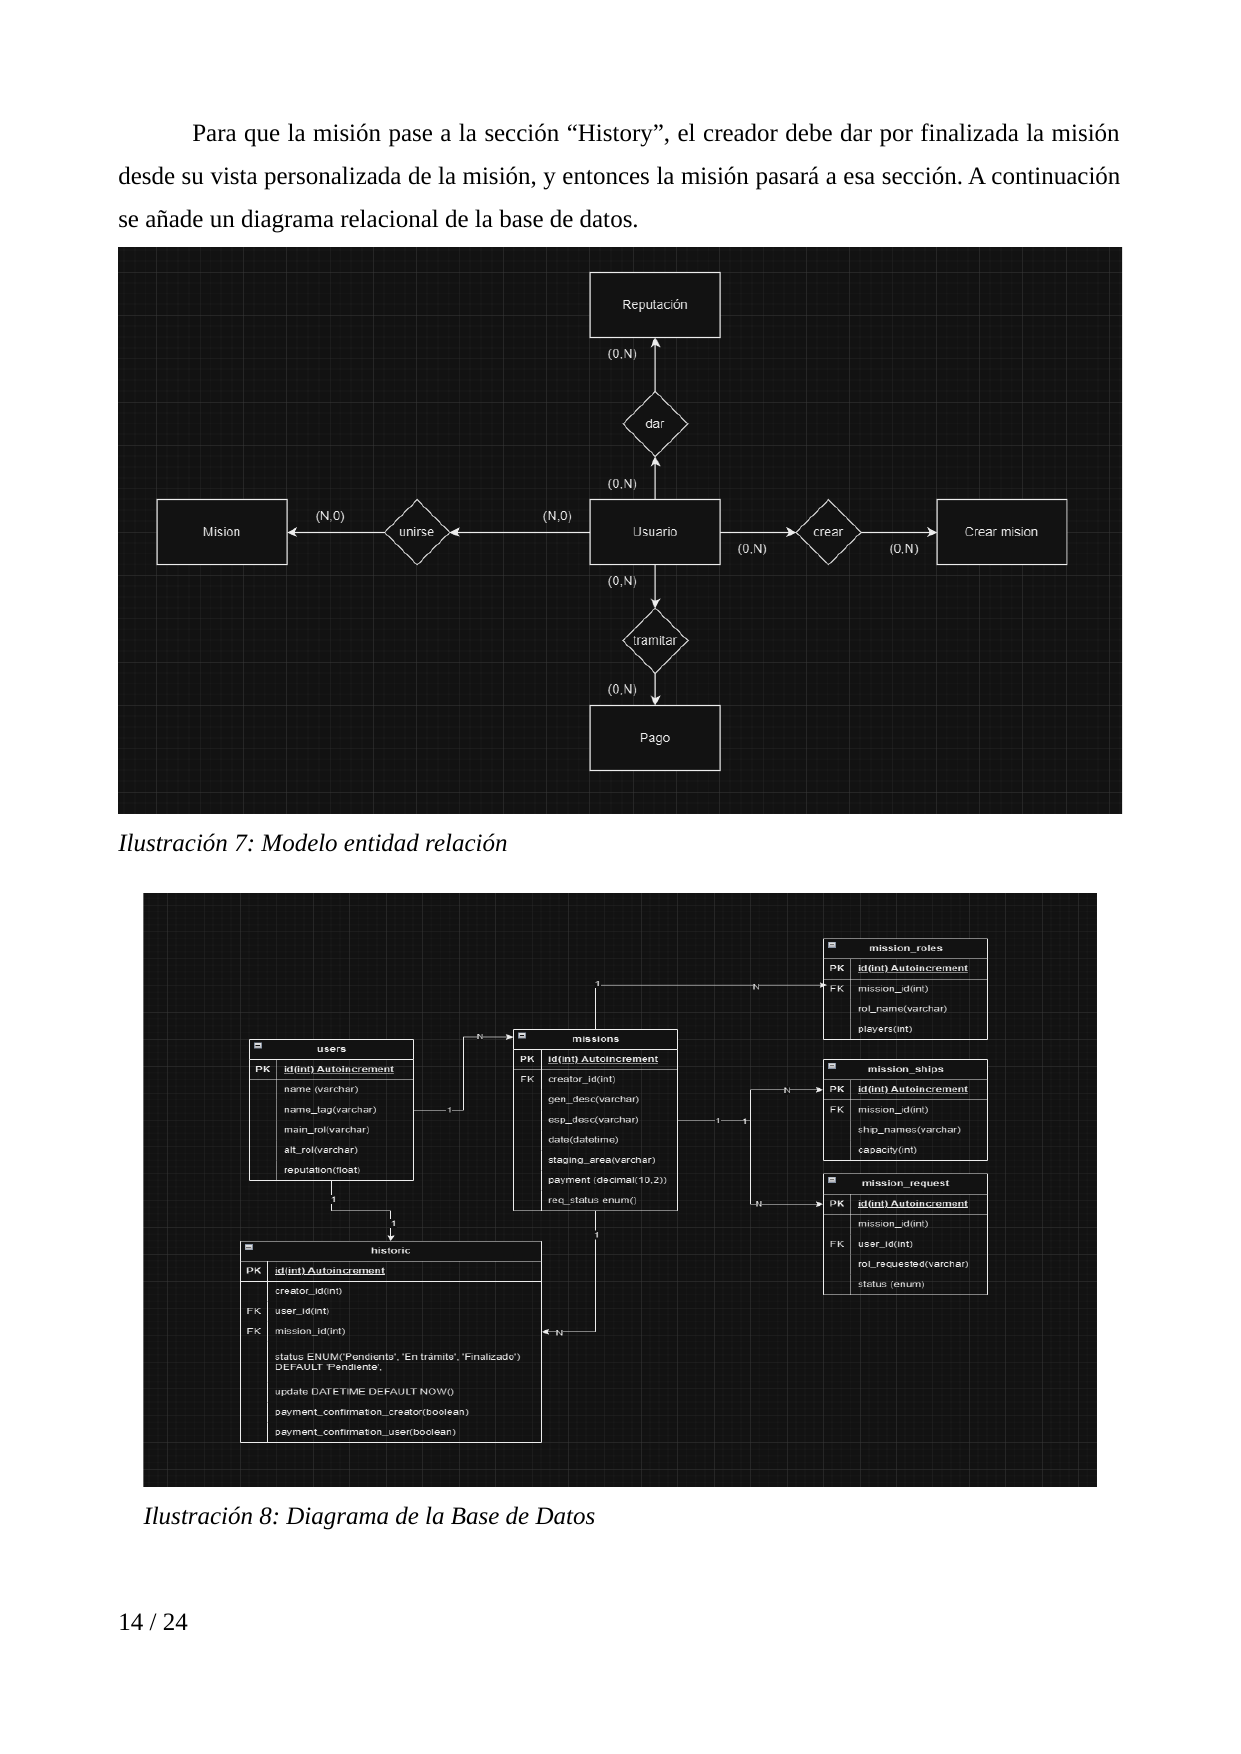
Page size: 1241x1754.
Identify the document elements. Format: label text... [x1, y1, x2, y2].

text Para que la misión pase a la sección “History”, el creador debe dar por finalizada la misión desde su vista personalizada de la misión, y entonces la misión pasará a esa sección. A continuación se añade un diagrama relacional de la base de datos. [118, 118, 1122, 233]
text Ilustración 8: Diagrama de la Base de Datos [143, 1487, 1097, 1530]
picture [118, 247, 1123, 814]
text Ilustración 7: Modelo entidad relación [118, 814, 1122, 857]
picture [143, 893, 1097, 1487]
